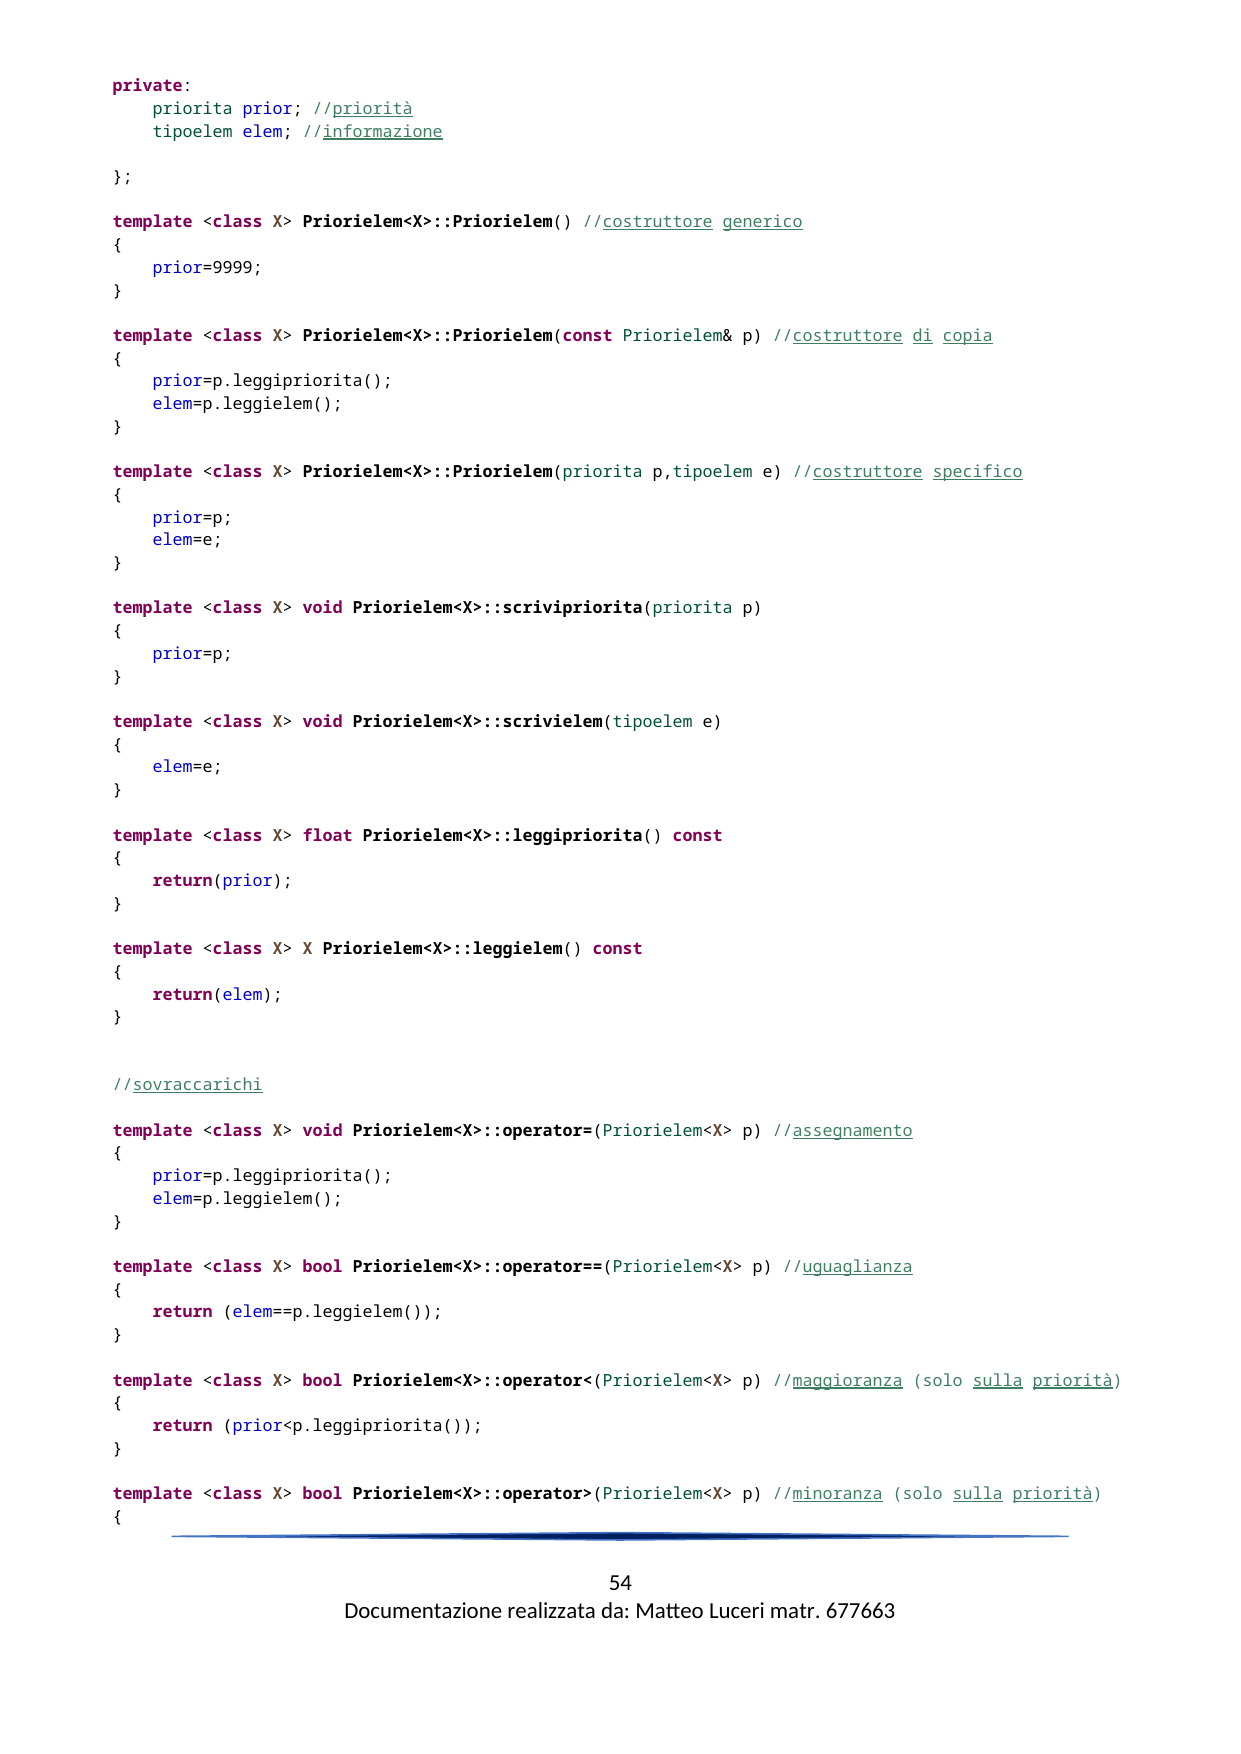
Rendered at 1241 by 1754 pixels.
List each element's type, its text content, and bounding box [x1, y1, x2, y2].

text priorita prior; //priorità [112, 96, 1128, 119]
text elem=e; [112, 528, 1128, 551]
text }; [112, 164, 1128, 187]
text template <class X> void Priorielem<X>::scrivipriorita(priorita p) [112, 596, 1128, 619]
text template <class X> void Priorielem<X>::scrivielem(tipoelem e) [112, 709, 1128, 732]
text //sovraccarichi [112, 1073, 1128, 1096]
text { [112, 732, 1128, 755]
text prior=9999; [112, 255, 1128, 278]
text template <class X> X Priorielem<X>::leggielem() const [112, 937, 1128, 959]
text } [112, 414, 1128, 437]
text } [112, 1436, 1128, 1459]
text elem=p.leggielem(); [112, 1186, 1128, 1209]
text return(elem); [112, 982, 1128, 1005]
text template <class X> Priorielem<X>::Priorielem() //costruttore generico [112, 210, 1128, 233]
text template <class X> Priorielem<X>::Priorielem(priorita p,tipoelem e) //costruttore specifico [112, 460, 1128, 482]
text prior=p; [112, 641, 1128, 664]
text } [112, 1209, 1128, 1232]
text { [112, 233, 1128, 255]
text template <class X> float Priorielem<X>::leggipriorita() const [112, 823, 1128, 846]
text { [112, 1277, 1128, 1300]
text } [112, 551, 1128, 573]
text } [112, 1323, 1128, 1345]
text } [112, 891, 1128, 914]
text { [112, 846, 1128, 868]
text template <class X> bool Priorielem<X>::operator>(Priorielem<X> p) //minoranza (solo sulla priorità) [112, 1482, 1128, 1504]
text } [112, 1005, 1128, 1027]
text { [112, 959, 1128, 982]
text elem=p.leggielem(); [112, 392, 1128, 414]
text { [112, 482, 1128, 505]
text return (prior<p.leggipriorita()); [112, 1413, 1128, 1436]
text { [112, 346, 1128, 369]
text return (elem==p.leggielem()); [112, 1300, 1128, 1323]
text prior=p.leggipriorita(); [112, 1164, 1128, 1186]
text elem=e; [112, 755, 1128, 778]
text template <class X> bool Priorielem<X>::operator==(Priorielem<X> p) //uguaglianza [112, 1254, 1128, 1277]
text { [112, 1391, 1128, 1413]
text tipoelem elem; //informazione [112, 119, 1128, 142]
text { [112, 619, 1128, 641]
text } [112, 778, 1128, 800]
text } [112, 664, 1128, 687]
text prior=p; [112, 505, 1128, 528]
text { [112, 1141, 1128, 1164]
text template <class X> Priorielem<X>::Priorielem(const Priorielem& p) //costruttore di copia [112, 323, 1128, 346]
text template <class X> void Priorielem<X>::operator=(Priorielem<X> p) //assegnamento [112, 1118, 1128, 1141]
text private: [112, 74, 1128, 96]
text { [112, 1504, 1128, 1527]
text template <class X> bool Priorielem<X>::operator<(Priorielem<X> p) //maggioranza (solo sulla priorità) [112, 1368, 1128, 1391]
text } [112, 278, 1128, 301]
text return(prior); [112, 868, 1128, 891]
text prior=p.leggipriorita(); [112, 369, 1128, 392]
